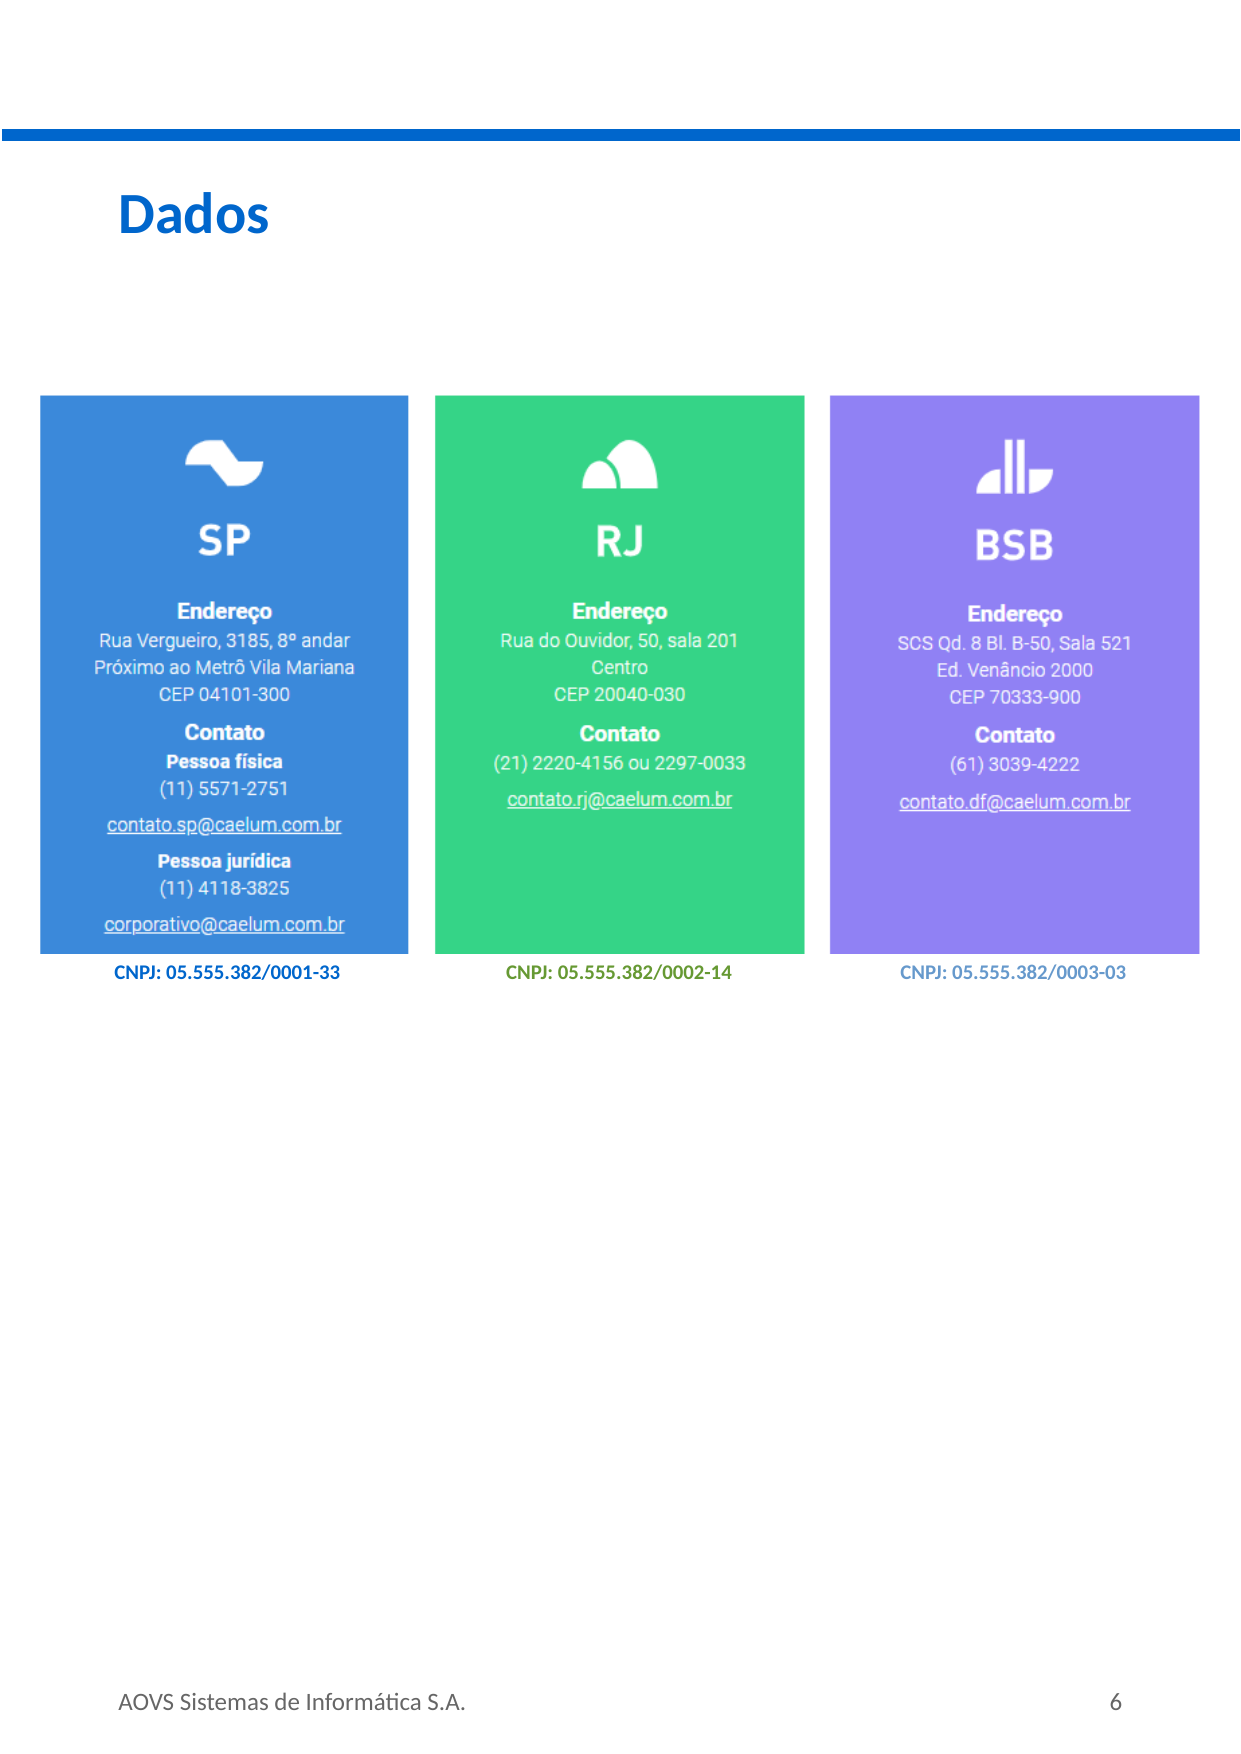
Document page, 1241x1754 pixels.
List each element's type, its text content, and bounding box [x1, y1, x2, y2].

table_header CNPJ: 05.555.382/0003-03 [829, 954, 1198, 1024]
picture [31, 390, 1209, 954]
table_header CNPJ: 05.555.382/0001-33 [40, 954, 409, 1024]
text Dados [118, 176, 1205, 248]
table_header CNPJ: 05.555.382/0002-14 [409, 954, 828, 1024]
